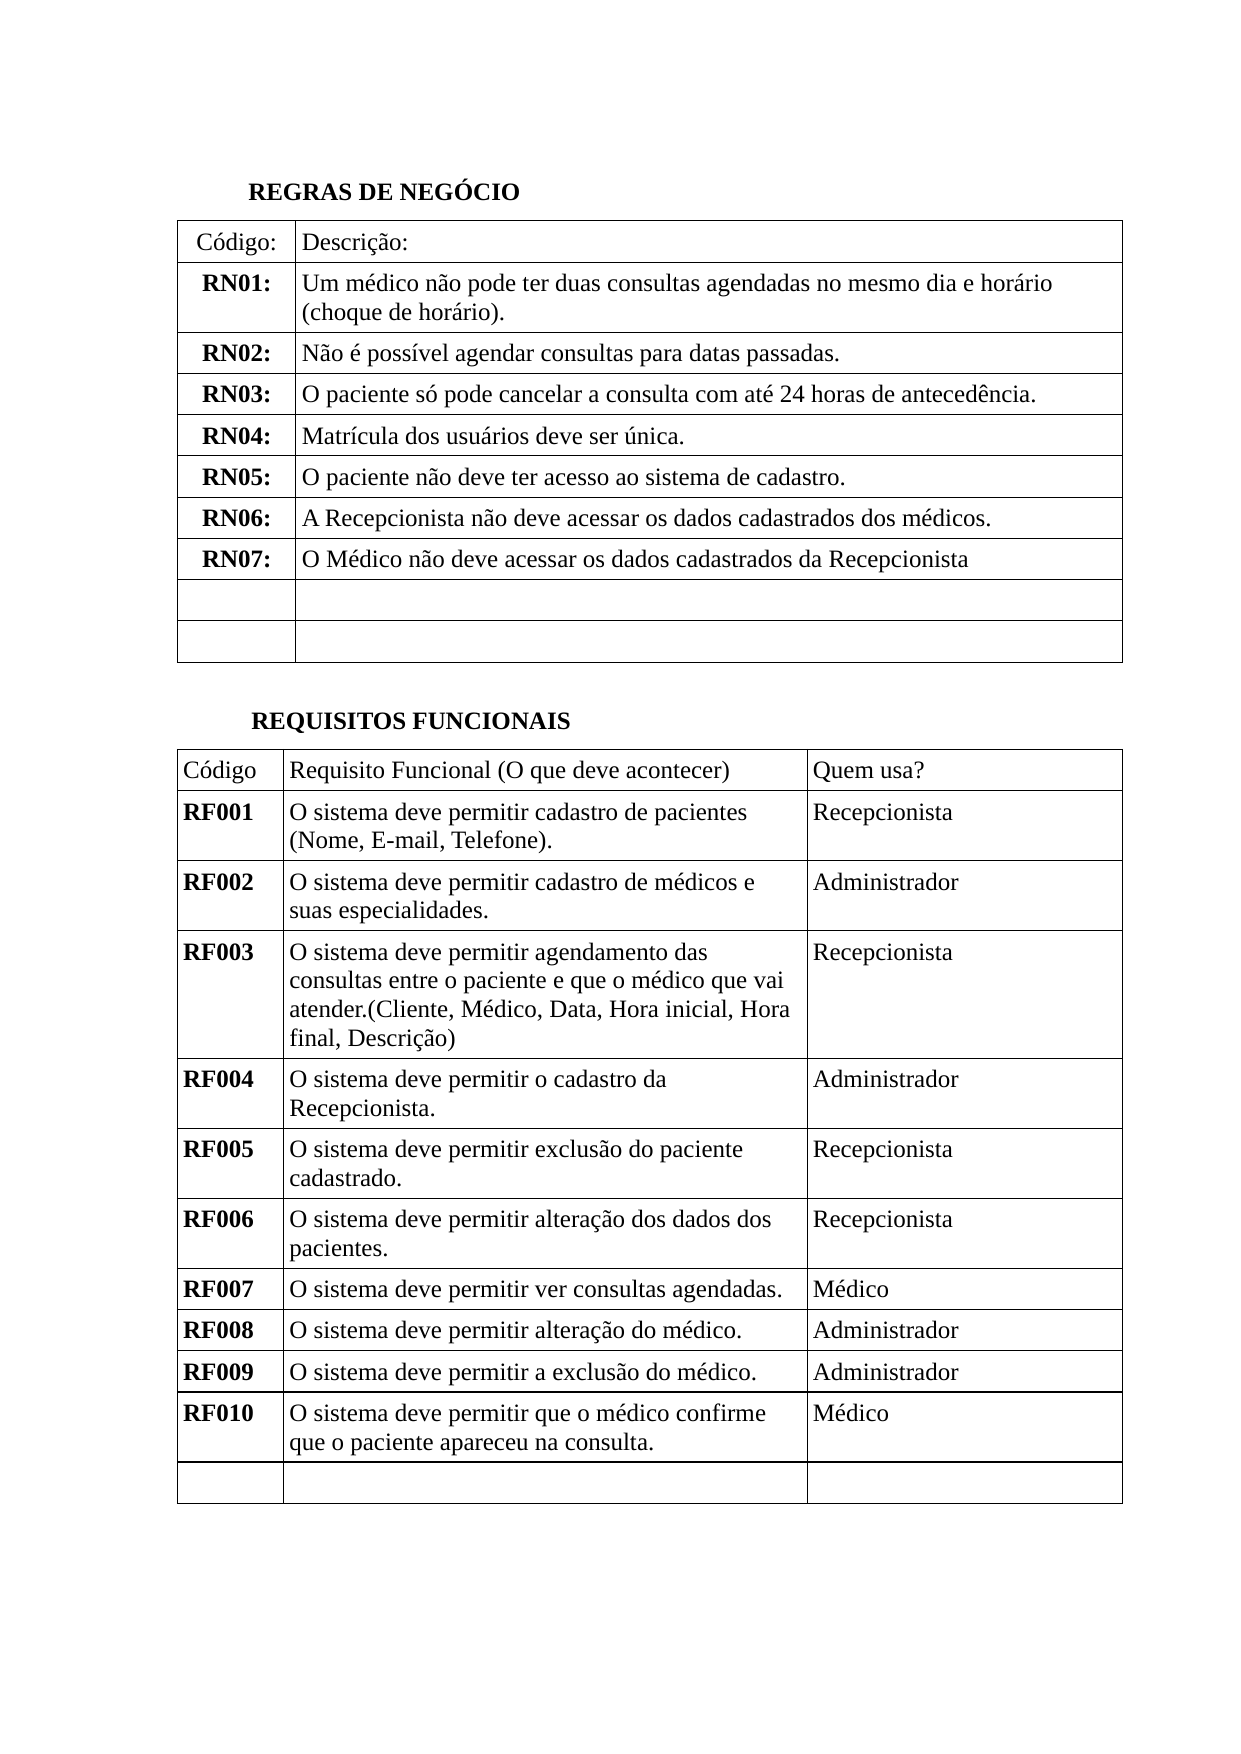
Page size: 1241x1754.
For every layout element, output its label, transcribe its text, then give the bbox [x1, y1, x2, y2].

table_cell RF005 [178, 1129, 283, 1198]
table_cell O sistema deve permitir agendamento das consultas entre o paciente e que o médico que vai atender.(Cliente, Médico, Data, Hora inicial, Hora final, Descrição) [284, 931, 807, 1058]
table_cell Recepcionista [808, 931, 1122, 1058]
table_header Requisito Funcional (O que deve acontecer) [284, 750, 807, 790]
table_cell [178, 1463, 283, 1503]
table_cell [178, 580, 295, 620]
table_cell Administrador [808, 861, 1122, 930]
text REQUISITOS FUNCIONAIS [177, 706, 1122, 734]
table_cell O paciente não deve ter acesso ao sistema de cadastro. [296, 456, 1122, 497]
table_cell O sistema deve permitir alteração do médico. [284, 1310, 807, 1350]
table_cell [284, 1463, 807, 1503]
table_cell [296, 580, 1122, 620]
table_cell RF001 [178, 791, 283, 860]
table_cell RN05: [178, 456, 295, 497]
table_cell RN03: [178, 374, 295, 414]
table_cell [178, 621, 295, 662]
table_header Quem usa? [808, 750, 1122, 790]
text REGRAS DE NEGÓCIO [177, 177, 1122, 206]
table_cell Um médico não pode ter duas consultas agendadas no mesmo dia e horário (choque de horário). [296, 263, 1122, 332]
table_cell RF006 [178, 1199, 283, 1268]
table_cell O sistema deve permitir cadastro de pacientes (Nome, E-mail, Telefone). [284, 791, 807, 860]
table_header Descrição: [296, 221, 1122, 262]
table_cell [296, 621, 1122, 662]
table_cell Recepcionista [808, 791, 1122, 860]
table_header Código [178, 750, 283, 790]
table_cell A Recepcionista não deve acessar os dados cadastrados dos médicos. [296, 498, 1122, 538]
table_cell O sistema deve permitir ver consultas agendadas. [284, 1269, 807, 1309]
table_cell O Médico não deve acessar os dados cadastrados da Recepcionista [296, 539, 1122, 579]
table_cell Administrador [808, 1059, 1122, 1128]
table_cell RN04: [178, 415, 295, 455]
table_cell O sistema deve permitir a exclusão do médico. [284, 1351, 807, 1391]
table_cell O sistema deve permitir o cadastro da Recepcionista. [284, 1059, 807, 1128]
table_cell Não é possível agendar consultas para datas passadas. [296, 333, 1122, 373]
table_cell O sistema deve permitir que o médico confirme que o paciente apareceu na consulta. [284, 1393, 807, 1461]
table_cell Médico [808, 1269, 1122, 1309]
table_cell RN06: [178, 498, 295, 538]
table_cell RF002 [178, 861, 283, 930]
table_cell RF009 [178, 1351, 283, 1391]
table_cell Médico [808, 1393, 1122, 1461]
table_cell Administrador [808, 1310, 1122, 1350]
table_cell Recepcionista [808, 1129, 1122, 1198]
table_cell RF004 [178, 1059, 283, 1128]
table_header Código: [178, 221, 295, 262]
table_cell RF003 [178, 931, 283, 1058]
table_cell RF010 [178, 1393, 283, 1461]
table_cell RN01: [178, 263, 295, 332]
table_cell Recepcionista [808, 1199, 1122, 1268]
table_cell O sistema deve permitir exclusão do paciente cadastrado. [284, 1129, 807, 1198]
table_cell O sistema deve permitir cadastro de médicos e suas especialidades. [284, 861, 807, 930]
table_cell Administrador [808, 1351, 1122, 1391]
table_cell RN02: [178, 333, 295, 373]
table_cell O sistema deve permitir alteração dos dados dos pacientes. [284, 1199, 807, 1268]
table_cell RF007 [178, 1269, 283, 1309]
table_cell RF008 [178, 1310, 283, 1350]
table_cell O paciente só pode cancelar a consulta com até 24 horas de antecedência. [296, 374, 1122, 414]
table_cell Matrícula dos usuários deve ser única. [296, 415, 1122, 455]
table_cell [808, 1463, 1122, 1503]
table_cell RN07: [178, 539, 295, 579]
